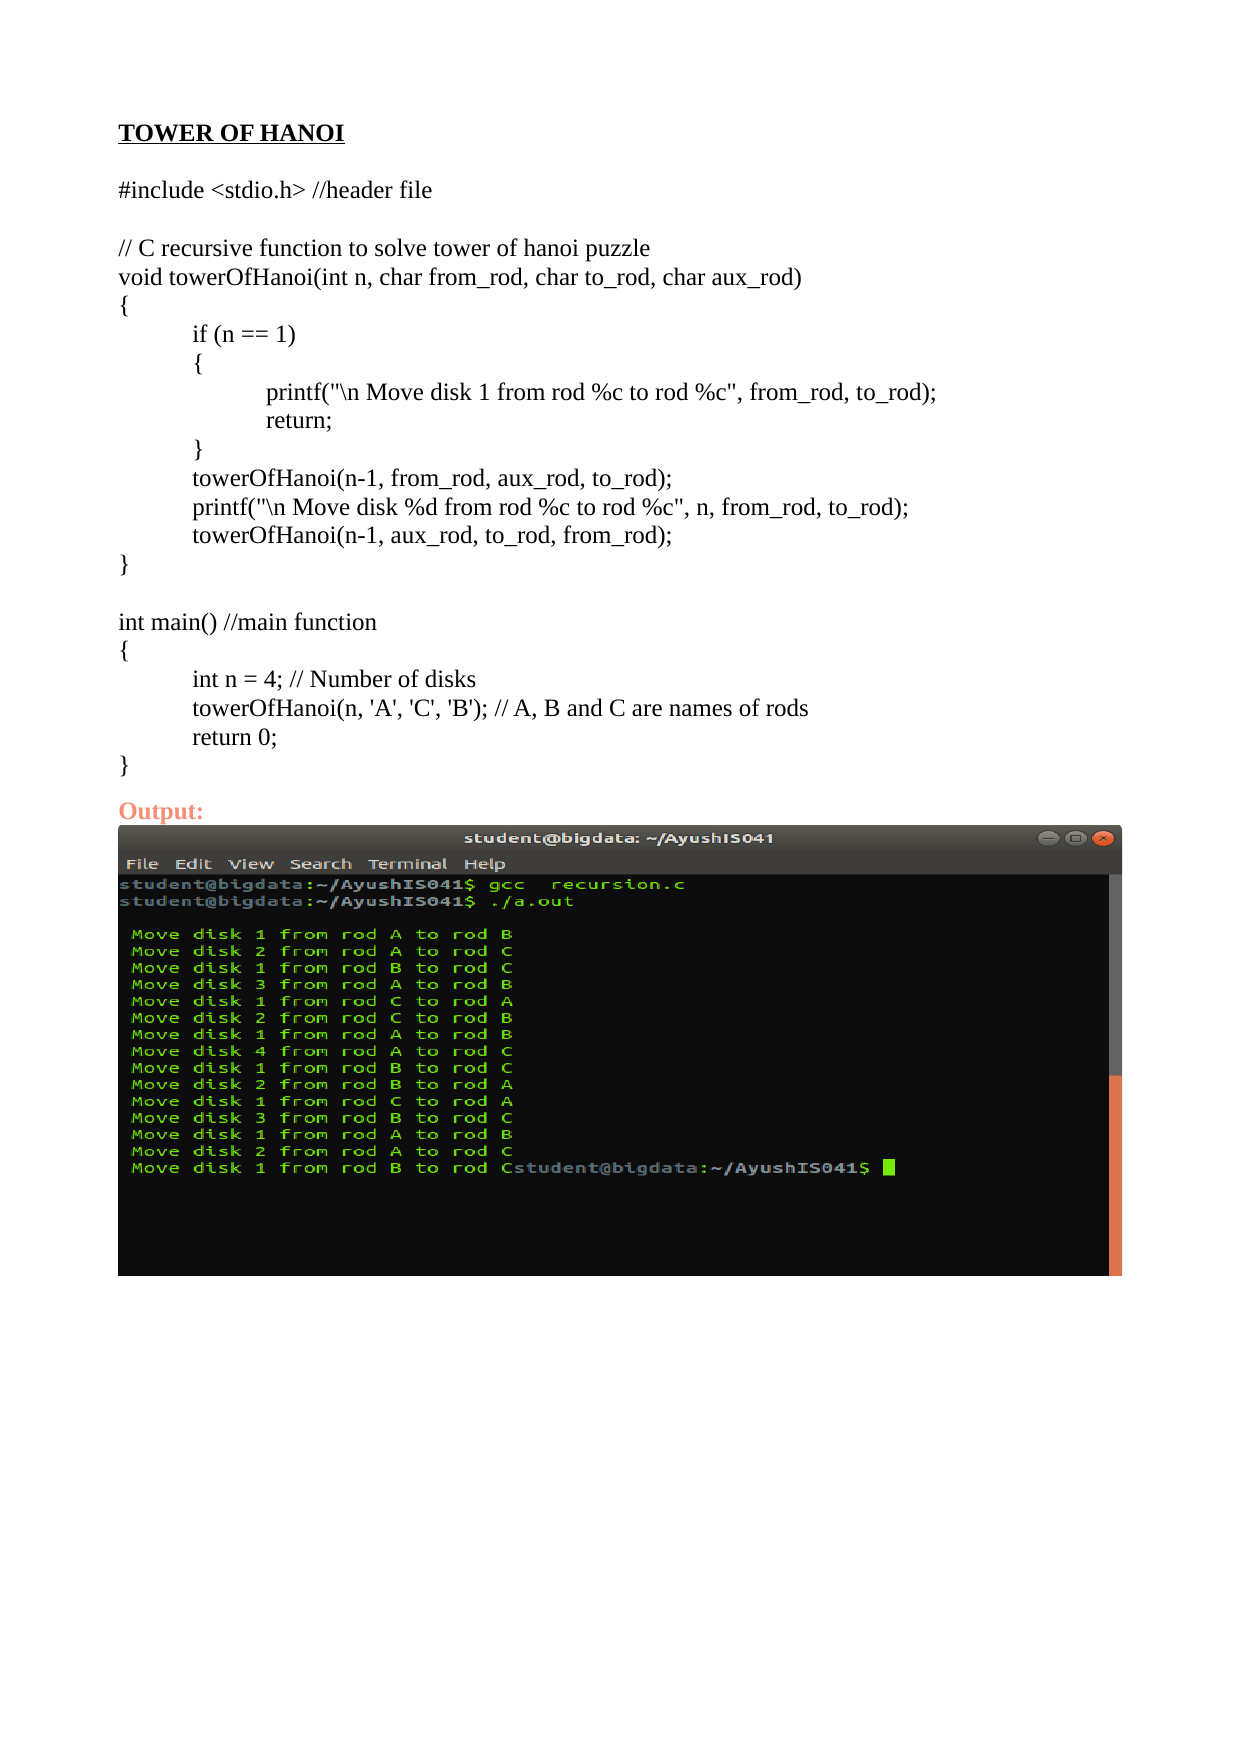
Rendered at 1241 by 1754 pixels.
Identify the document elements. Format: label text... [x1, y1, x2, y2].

text return 0; [118, 722, 1122, 751]
text towerOfHanoi(n, 'A', 'C', 'B'); // A, B and C are names of rods [118, 693, 1122, 722]
text int n = 4; // Number of disks [118, 664, 1122, 693]
text if (n == 1) [118, 319, 1122, 348]
text { [118, 636, 1122, 664]
text return; [118, 406, 1122, 434]
text { [118, 348, 1122, 377]
text towerOfHanoi(n-1, from_rod, aux_rod, to_rod); [118, 463, 1122, 492]
text #include <stdio.h> //header file [118, 176, 1122, 204]
text } [118, 434, 1122, 463]
text } [118, 751, 1122, 779]
text int main() //main function [118, 607, 1122, 636]
text void towerOfHanoi(int n, char from_rod, char to_rod, char aux_rod) [118, 262, 1122, 291]
text towerOfHanoi(n-1, aux_rod, to_rod, from_rod); [118, 521, 1122, 549]
text printf("\n Move disk %d from rod %c to rod %c", n, from_rod, to_rod); [118, 492, 1122, 521]
text Output: [118, 796, 1122, 825]
text } [118, 549, 1122, 578]
text TOWER OF HANOI [118, 118, 1122, 147]
text { [118, 291, 1122, 319]
text printf("\n Move disk 1 from rod %c to rod %c", from_rod, to_rod); [118, 377, 1122, 406]
text // C recursive function to solve tower of hanoi puzzle [118, 233, 1122, 262]
